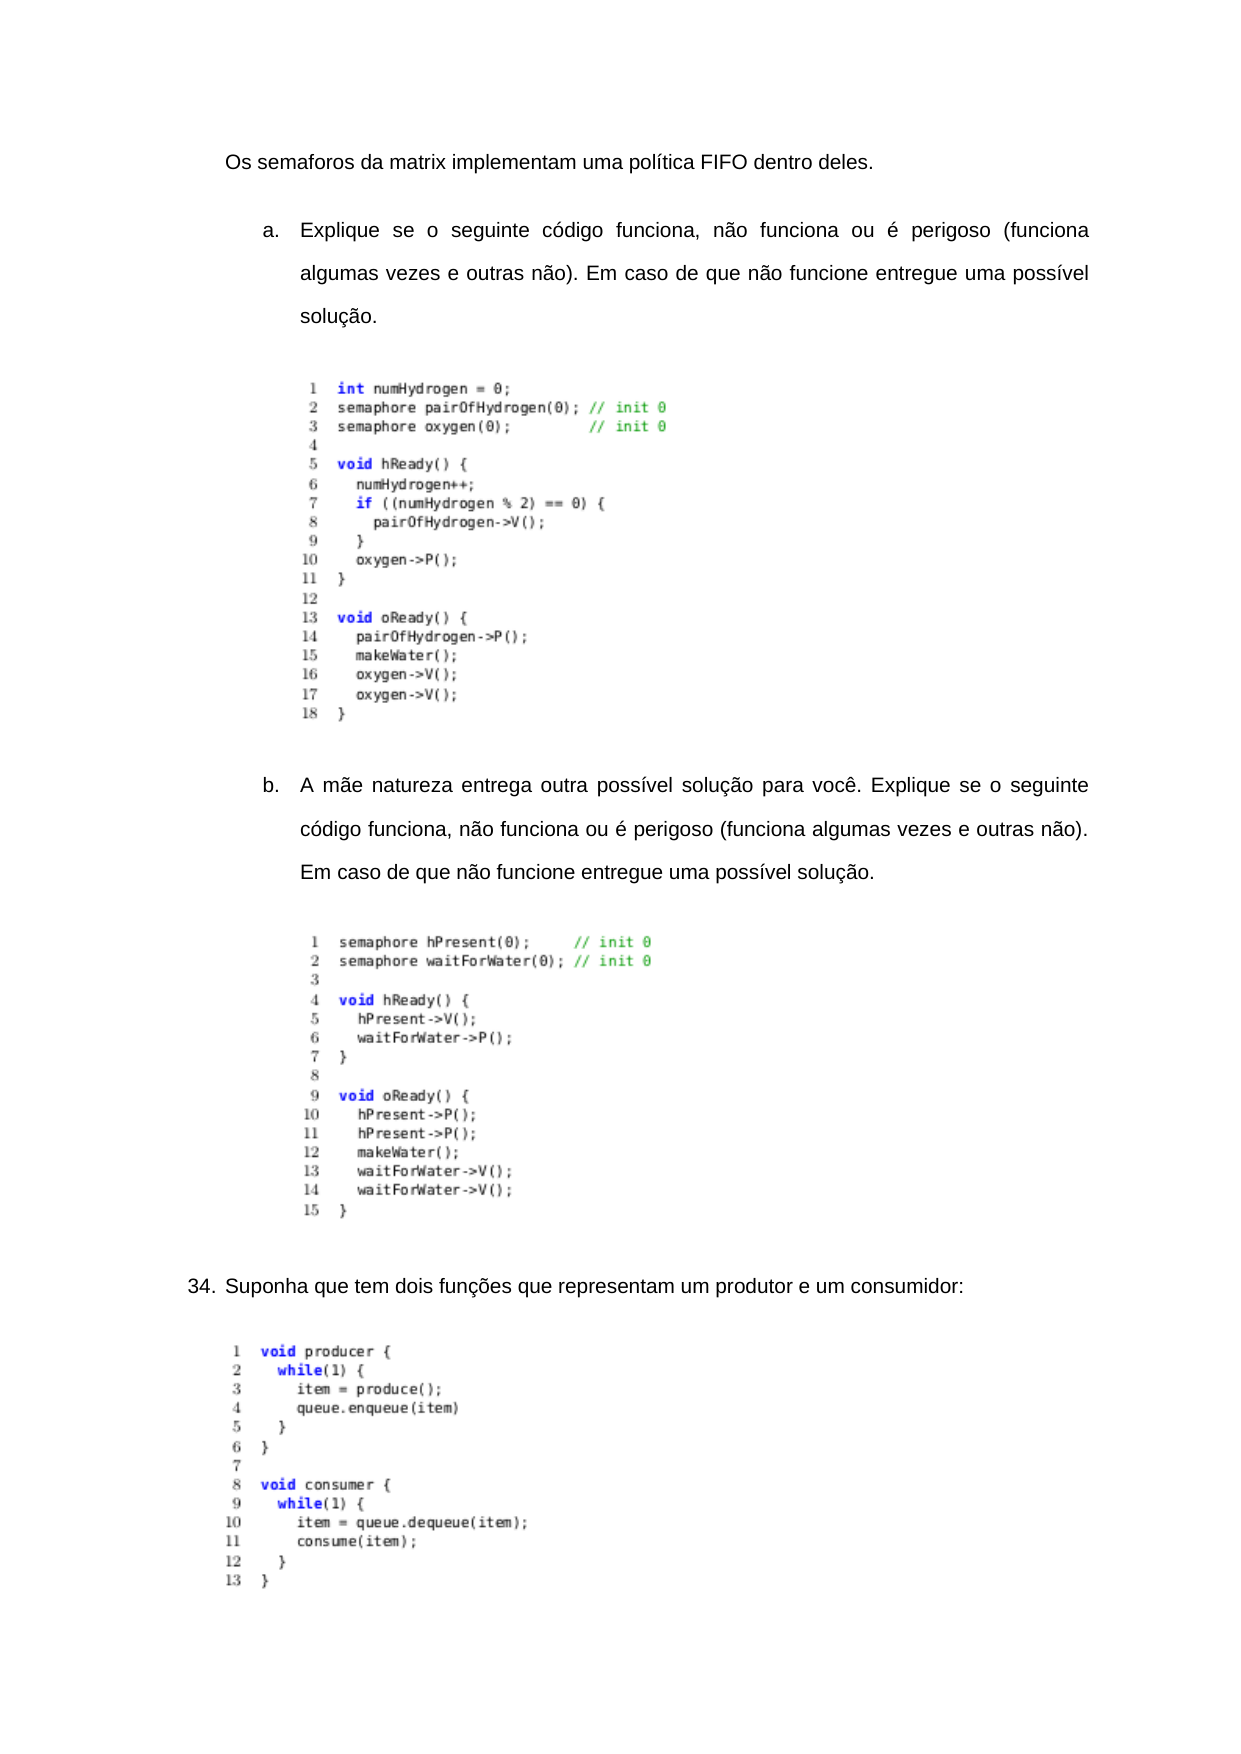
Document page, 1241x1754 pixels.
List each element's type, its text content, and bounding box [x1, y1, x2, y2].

picture [225, 1341, 544, 1595]
picture [300, 927, 657, 1228]
list Explique se o seguinte código funciona, não funciona ou é perigoso (funciona algumas vezes e outras não). Em caso de que não funcione entregue uma possível solução. [262, 218, 1090, 328]
list Suponha que tem dois funções que representam um produtor e um consumidor: [187, 1274, 1090, 1298]
text Os semaforos da matrix implementam uma política FIFO dentro deles. [225, 150, 1090, 174]
picture [300, 372, 672, 728]
list A mãe natureza entrega outra possível solução para você. Explique se o seguinte código funciona, não funciona ou é perigoso (funciona algumas vezes e outras não). Em caso de que não funcione entregue uma possível solução. [262, 773, 1090, 883]
